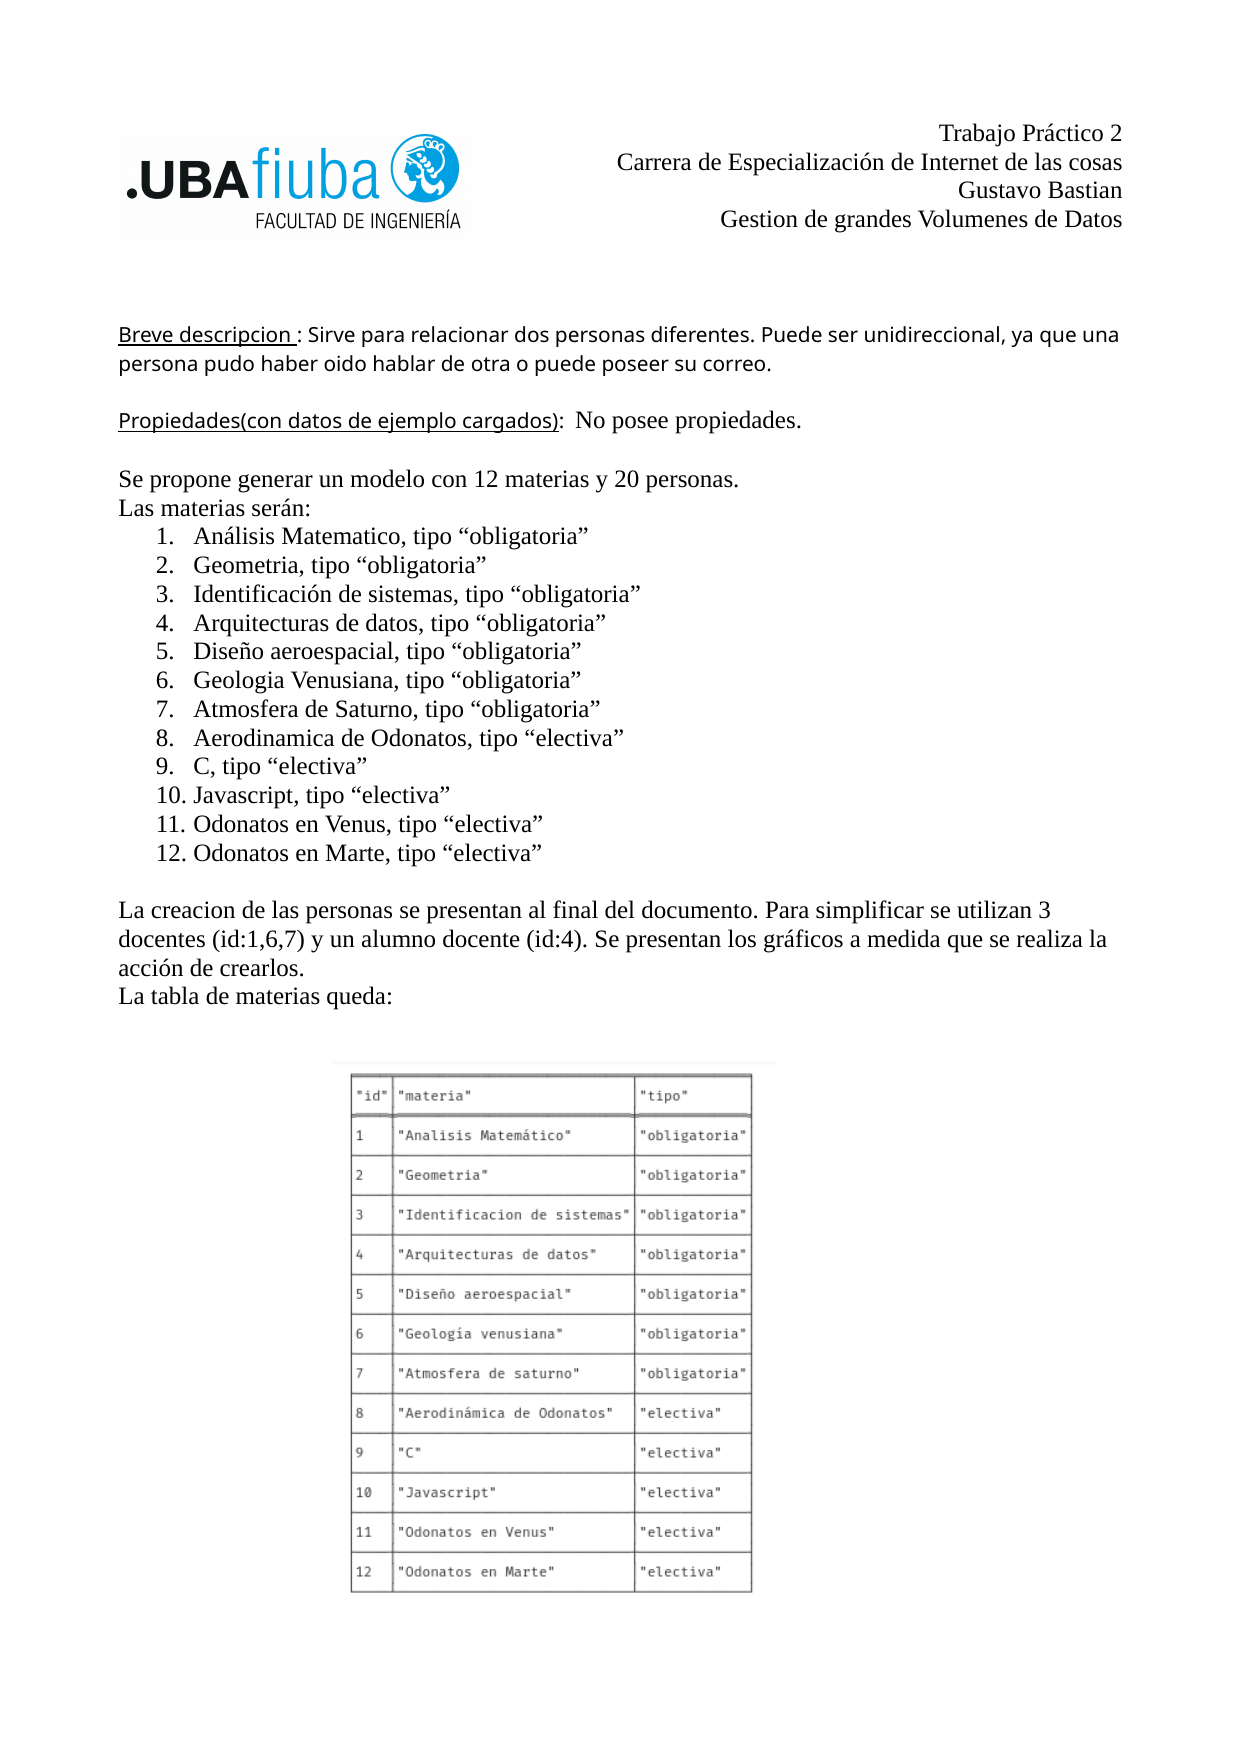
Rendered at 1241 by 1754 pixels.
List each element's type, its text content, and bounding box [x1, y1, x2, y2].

text Breve descripcion : Sirve para relacionar dos personas diferentes. Puede ser unidireccional, ya que una persona pudo haber oido hablar de otra o puede poseer su correo. [118, 320, 1122, 377]
list Arquitecturas de datos, tipo “obligatoria” [156, 608, 1122, 636]
text Las materias serán: [118, 493, 1122, 521]
list C, tipo “electiva” [156, 751, 1122, 780]
list Análisis Matematico, tipo “obligatoria” [156, 521, 1122, 550]
list Odonatos en Marte, tipo “electiva” [156, 838, 1122, 866]
list Aerodinamica de Odonatos, tipo “electiva” [156, 723, 1122, 751]
list Diseño aeroespacial, tipo “obligatoria” [156, 636, 1122, 665]
picture [332, 1061, 777, 1713]
text La creacion de las personas se presentan al final del documento. Para simplificar se utilizan 3 docentes (id:1,6,7) y un alumno docente (id:4). Se presentan los gráficos a medida que se realiza la acción de crearlos. [118, 895, 1122, 981]
list Odonatos en Venus, tipo “electiva” [156, 809, 1122, 838]
list Atmosfera de Saturno, tipo “obligatoria” [156, 694, 1122, 723]
text Se propone generar un modelo con 12 materias y 20 personas. [118, 464, 1122, 493]
text Propiedades(con datos de ejemplo cargados): No posee propiedades. [118, 406, 1122, 435]
list Javascript, tipo “electiva” [156, 780, 1122, 809]
list Geologia Venusiana, tipo “obligatoria” [156, 665, 1122, 694]
text La tabla de materias queda: [118, 981, 1122, 1010]
list Geometria, tipo “obligatoria” [156, 550, 1122, 579]
list Identificación de sistemas, tipo “obligatoria” [156, 579, 1122, 608]
